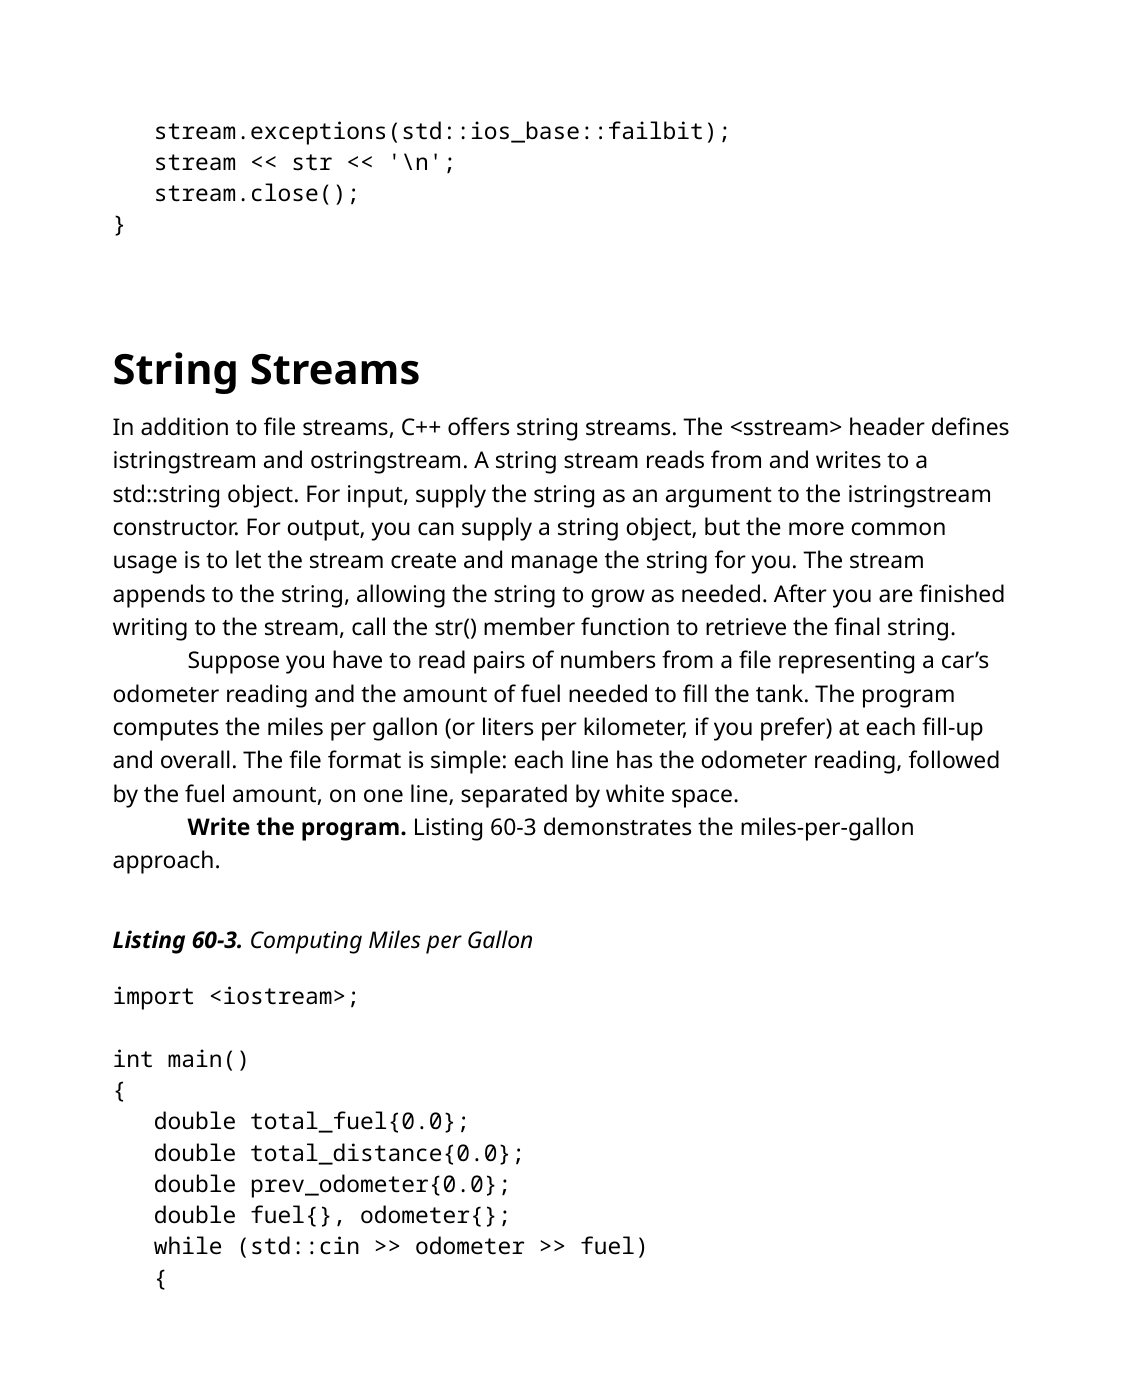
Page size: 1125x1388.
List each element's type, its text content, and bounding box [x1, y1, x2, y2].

text double fuel{}, odometer{}; [112, 1199, 1012, 1230]
text double prev_odometer{0.0}; [112, 1168, 1012, 1199]
text double total_fuel{0.0}; [112, 1105, 1012, 1137]
text { [112, 1074, 1012, 1105]
text while (std::cin >> odometer >> fuel) [112, 1230, 1012, 1262]
subtitle String Streams [112, 340, 1012, 396]
text In addition to file streams, C++ offers string streams. The <sstream> header defines istringstream and ostringstream. A string stream reads from and writes to a std::string object. For input, supply the string as an argument to the istringstream constructor. For output, you can supply a string object, but the more common usage is to let the stream create and manage the string for you. The stream appends to the string, allowing the string to grow as needed. After you are finished writing to the stream, call the str() member function to retrieve the final string. [112, 409, 1012, 642]
text } [112, 208, 1012, 240]
text Listing 60-3. Computing Miles per Gallon [112, 923, 1012, 955]
text stream.close(); [112, 177, 1012, 208]
text int main() [112, 1043, 1012, 1074]
text Suppose you have to read pairs of numbers from a file representing a car’s odometer reading and the amount of fuel needed to fill the tank. The program computes the miles per gallon (or liters per kilometer, if you prefer) at each fill-up and overall. The file format is simple: each line has the odometer reading, followed by the fuel amount, on one line, separated by white space. [112, 642, 1012, 809]
text Write the program. Listing 60-3 demonstrates the miles-per-gallon approach. [112, 809, 1012, 876]
text double total_distance{0.0}; [112, 1137, 1012, 1168]
text import <iostream>; [112, 980, 1012, 1012]
text stream.exceptions(std::ios_base::failbit); [112, 115, 1012, 146]
text stream << str << '\n'; [112, 146, 1012, 177]
text { [112, 1262, 1012, 1293]
